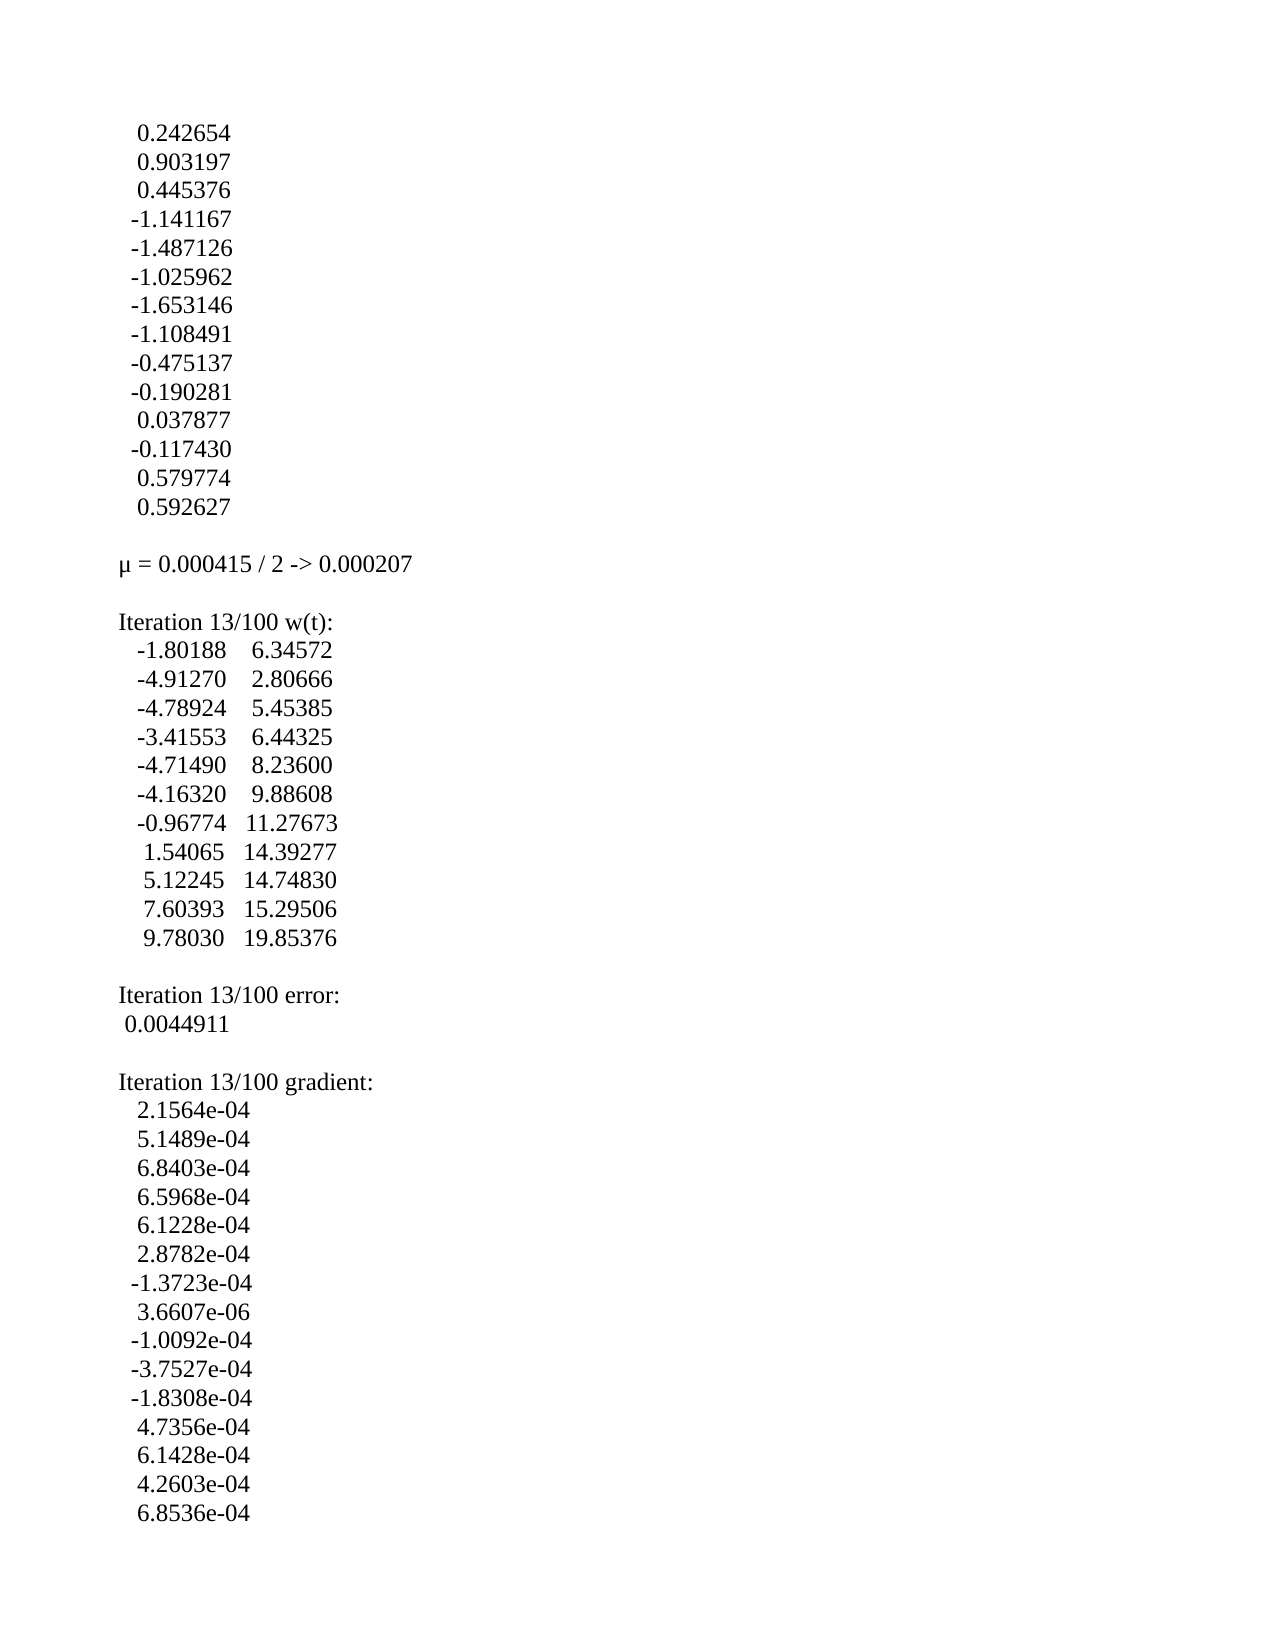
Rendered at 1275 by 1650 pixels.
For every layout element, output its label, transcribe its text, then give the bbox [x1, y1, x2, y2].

text 0.0044911 [118, 1009, 1157, 1038]
text -0.96774 11.27673 [118, 808, 1157, 837]
text 6.8536e-04 [118, 1498, 1157, 1527]
text 2.8782e-04 [118, 1239, 1157, 1268]
text 6.1428e-04 [118, 1441, 1157, 1469]
text 6.1228e-04 [118, 1211, 1157, 1239]
text -0.475137 [118, 348, 1157, 377]
text 4.2603e-04 [118, 1469, 1157, 1498]
text 5.12245 14.74830 [118, 866, 1157, 894]
text -1.108491 [118, 319, 1157, 348]
text -1.141167 [118, 204, 1157, 233]
text -3.41553 6.44325 [118, 722, 1157, 751]
text 5.1489e-04 [118, 1124, 1157, 1153]
text -1.487126 [118, 233, 1157, 262]
text 6.5968e-04 [118, 1182, 1157, 1211]
text 0.445376 [118, 176, 1157, 204]
text -4.91270 2.80666 [118, 664, 1157, 693]
text 1.54065 14.39277 [118, 837, 1157, 866]
text Iteration 13/100 w(t): [118, 607, 1157, 636]
text -1.3723e-04 [118, 1268, 1157, 1297]
text -4.71490 8.23600 [118, 751, 1157, 779]
text 9.78030 19.85376 [118, 923, 1157, 952]
text Iteration 13/100 gradient: [118, 1067, 1157, 1096]
text -0.190281 [118, 377, 1157, 406]
text 6.8403e-04 [118, 1153, 1157, 1182]
text -3.7527e-04 [118, 1354, 1157, 1383]
text -4.78924 5.45385 [118, 693, 1157, 722]
text 0.903197 [118, 147, 1157, 176]
text 0.592627 [118, 492, 1157, 521]
text -0.117430 [118, 434, 1157, 463]
text -1.653146 [118, 291, 1157, 319]
text -1.8308e-04 [118, 1383, 1157, 1412]
text -1.0092e-04 [118, 1326, 1157, 1354]
text μ = 0.000415 / 2 -> 0.000207 [118, 549, 1157, 578]
text 7.60393 15.29506 [118, 894, 1157, 923]
text -1.025962 [118, 262, 1157, 291]
text 3.6607e-06 [118, 1297, 1157, 1326]
text -4.16320 9.88608 [118, 779, 1157, 808]
text 4.7356e-04 [118, 1412, 1157, 1441]
text 0.037877 [118, 406, 1157, 434]
text -1.80188 6.34572 [118, 636, 1157, 664]
text 0.579774 [118, 463, 1157, 492]
text Iteration 13/100 error: [118, 981, 1157, 1009]
text 2.1564e-04 [118, 1096, 1157, 1124]
text 0.242654 [118, 118, 1157, 147]
